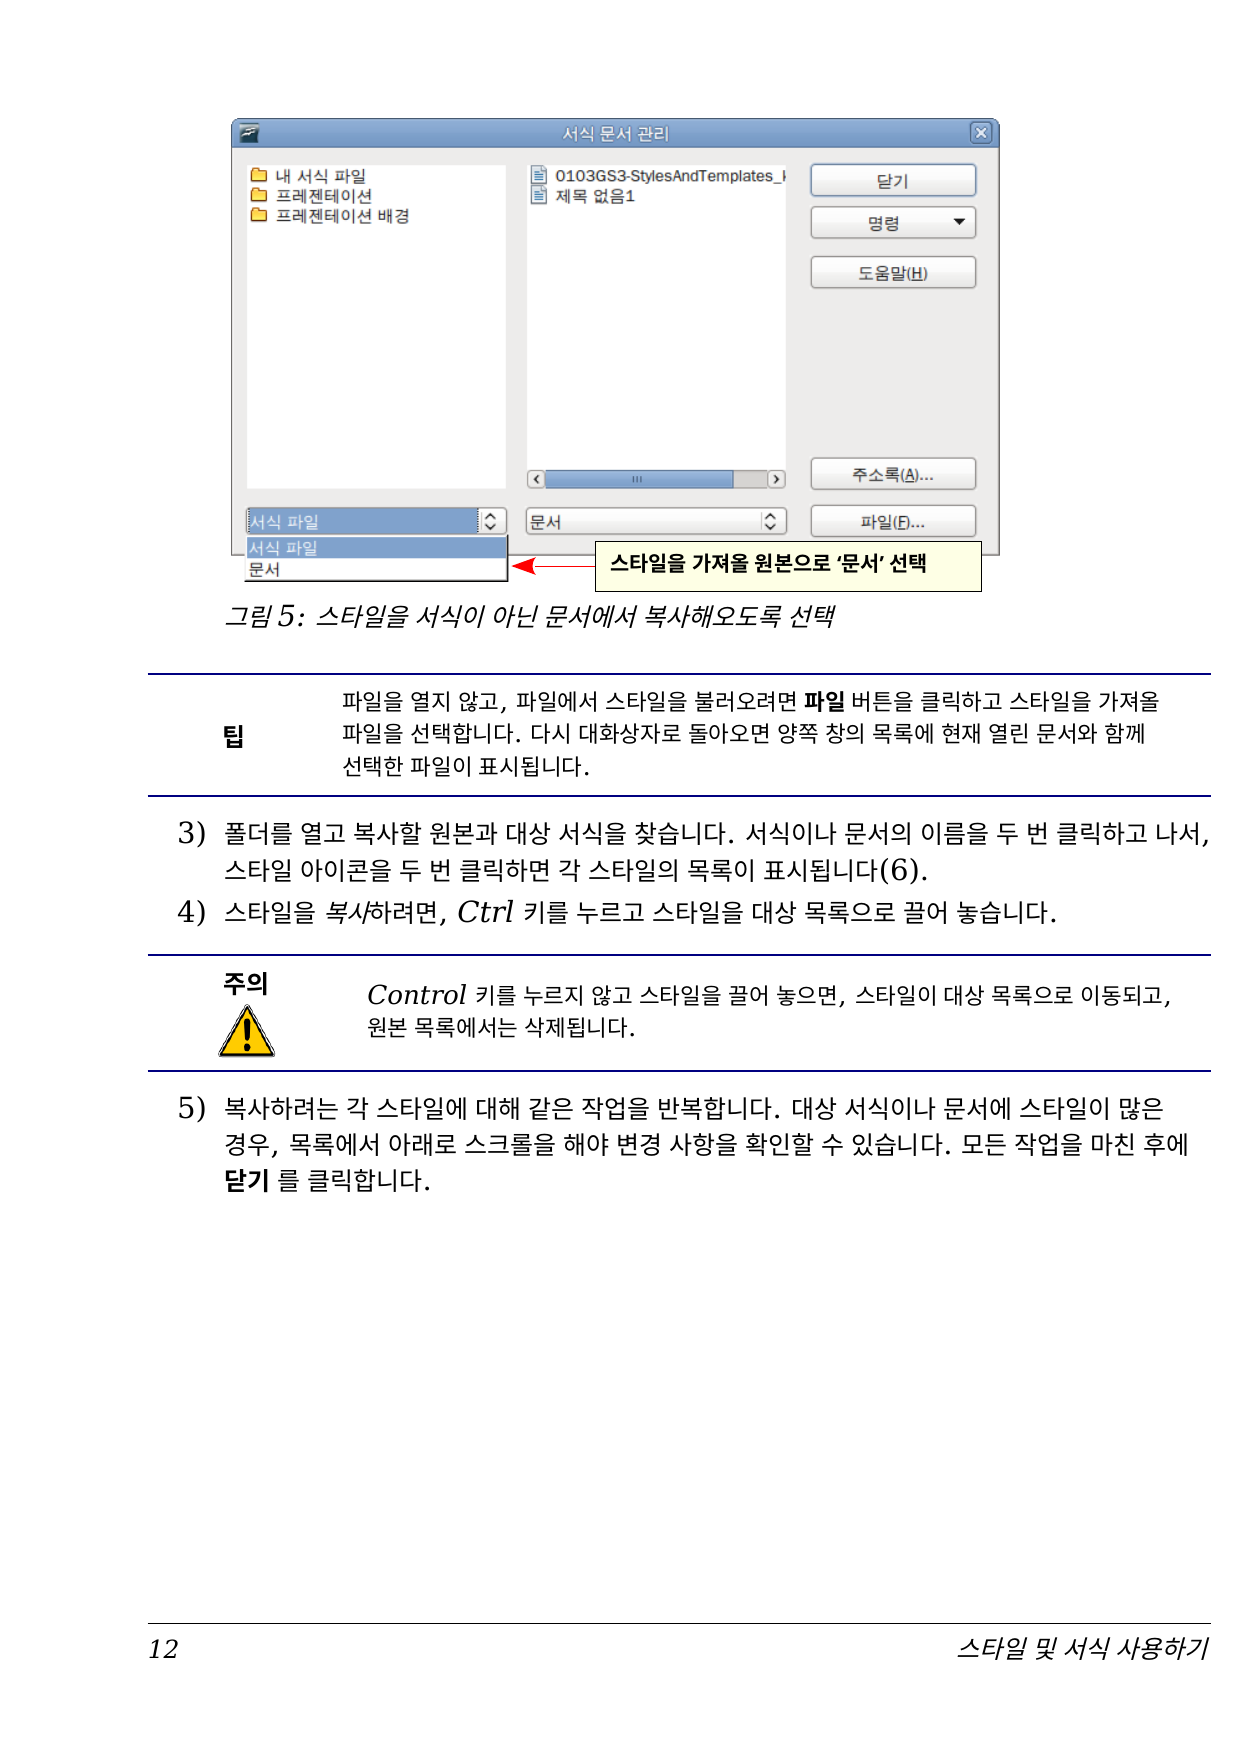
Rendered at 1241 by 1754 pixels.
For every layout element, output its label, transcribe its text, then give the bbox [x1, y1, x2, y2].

picture [214, 1001, 279, 1061]
table_header 주의 [148, 956, 346, 1069]
list 복사하려는 각 스타일에 대해 같은 작업을 반복합니다. 대상 서식이나 문서에 스타일이 많은 경우, 목록에서 아래로 스크롤을 해야 변경 사항을 확인할 수 있습니다. 모든 작업을 마친 후에 닫기 를 클릭합니다. [207, 1089, 1211, 1198]
list 그림 5: 스타일을 서식이 아닌 문서에서 복사해오도록 선택 [224, 598, 1007, 634]
list 폴더를 열고 복사할 원본과 대상 서식을 찾습니다. 서식이나 문서의 이름을 두 번 클릭하고 나서, 스타일 아이콘을 두 번 클릭하면 각 스타일의 목록이 표시됩니다(그림 6). [207, 815, 1211, 887]
list 스타일을 복사하려면, Ctrl 키를 누르고 스타일을 대상 목록으로 끌어 놓습니다. [207, 893, 1211, 930]
picture [231, 118, 1000, 582]
table_header Control 키를 누르지 않고 스타일을 끌어 놓으면, 스타일이 대상 목록으로 이동되고, 원본 목록에서는 삭제됩니다. [346, 956, 1211, 1069]
table_header 팁 [148, 675, 321, 795]
table_header 파일을 열지 않고, 파일에서 스타일을 불러오려면 파일 버튼을 클릭하고 스타일을 가져올 파일을 선택합니다. 다시 대화상자로 돌아오면 양쪽 창의 목록에 현재 열린 문서와 함께 선택한 파일이 표시됩니다. [321, 675, 1211, 795]
